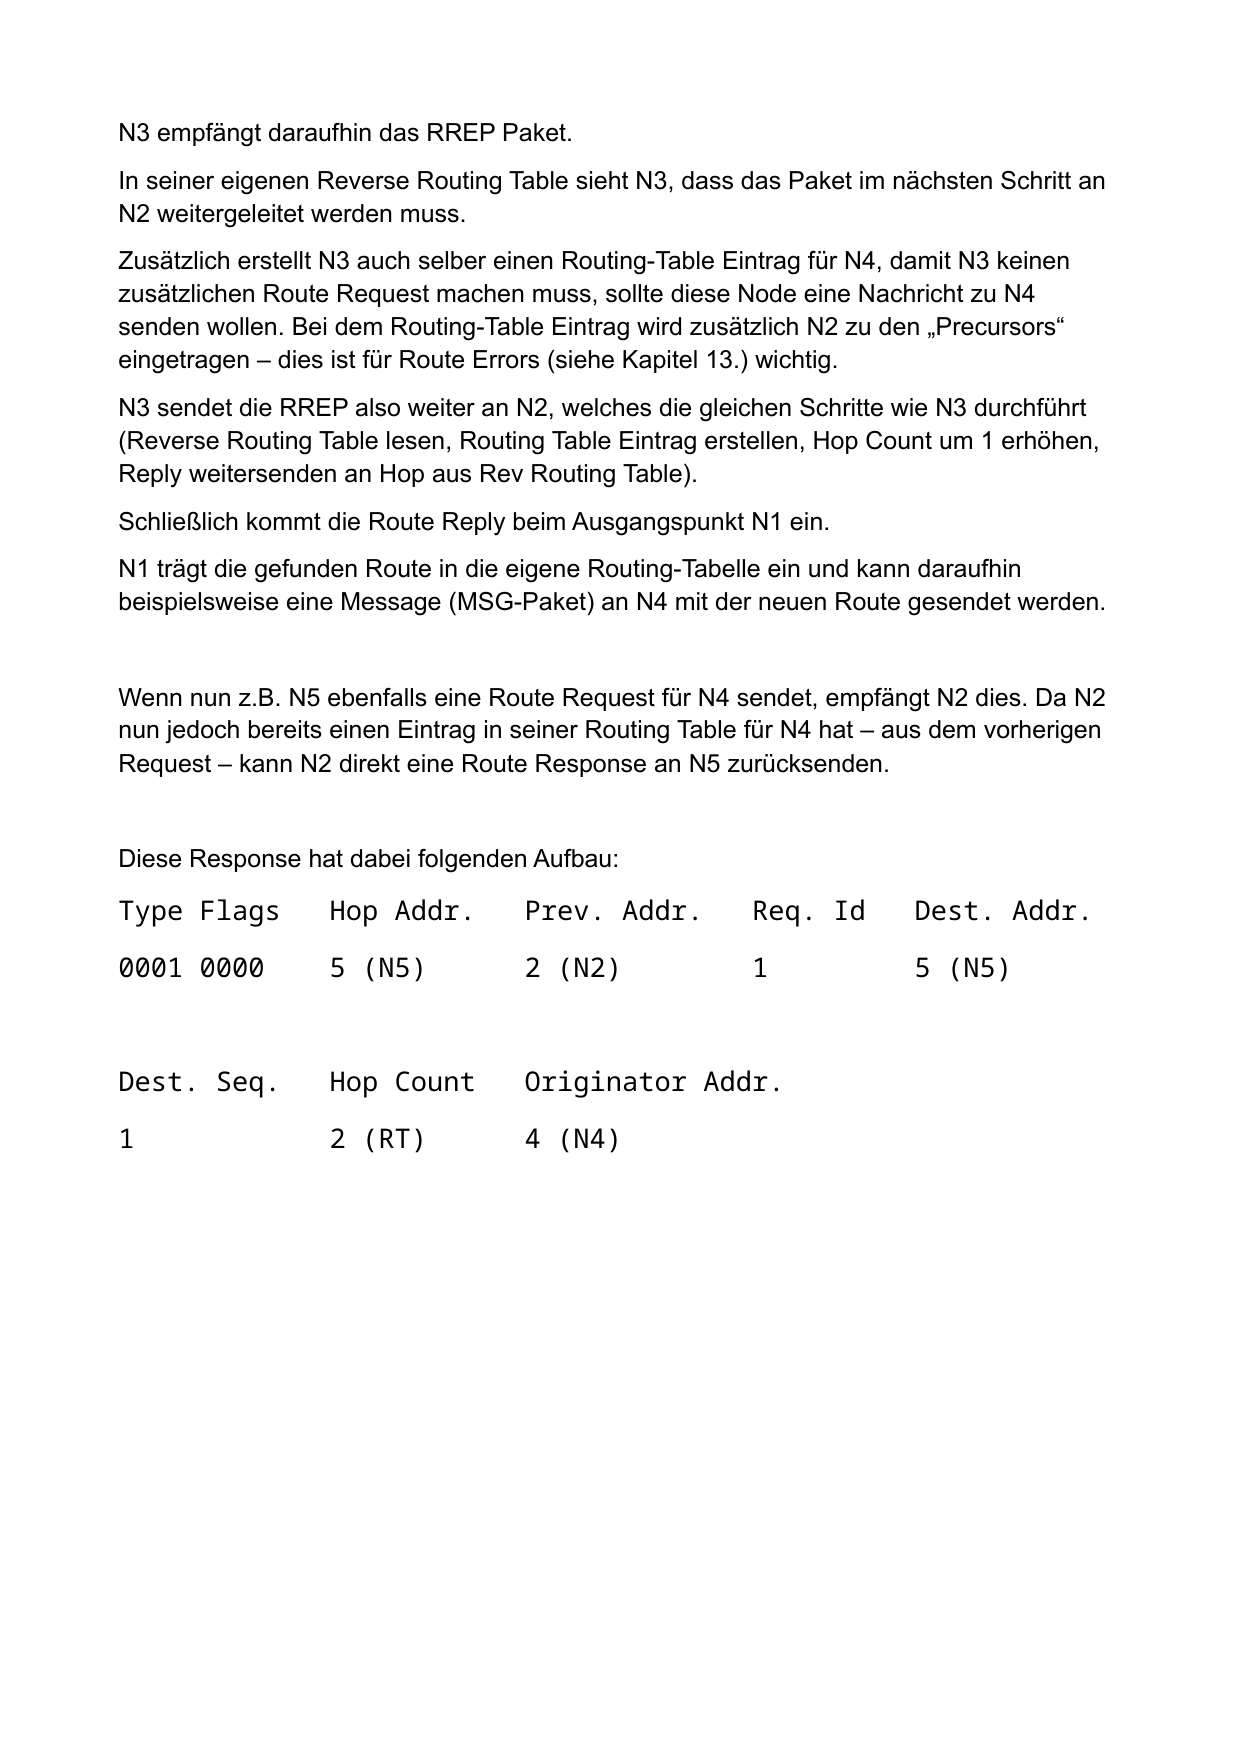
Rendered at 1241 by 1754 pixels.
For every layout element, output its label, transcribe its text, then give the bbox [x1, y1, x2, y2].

text Type Flags Hop Addr. Prev. Addr. Req. Id Dest. Addr. [118, 891, 1122, 928]
text Zusätzlich erstellt N3 auch selber einen Routing-Table Eintrag für N4, damit N3 keinen zusätzlichen Route Request machen muss, sollte diese Node eine Nachricht zu N4 senden wollen. Bei dem Routing-Table Eintrag wird zusätzlich N2 zu den „Precursors“ eingetragen – dies ist für Route Errors (siehe Kapitel 13.) wichtig. [118, 246, 1122, 374]
text 0001 0000 5 (N5) 2 (N2) 1 5 (N5) [118, 948, 1122, 985]
text Wenn nun z.B. N5 ebenfalls eine Route Request für N4 sendet, empfängt N2 dies. Da N2 nun jedoch bereits einen Eintrag in seiner Routing Table für N4 hat – aus dem vorherigen Request – kann N2 direkt eine Route Response an N5 zurücksenden. [118, 682, 1122, 777]
text Dest. Seq. Hop Count Originator Addr. [118, 1062, 1122, 1099]
text Diese Response hat dabei folgenden Aufbau: [118, 844, 1122, 872]
text N3 empfängt daraufhin das RREP Paket. [118, 118, 1122, 147]
text Schließlich kommt die Route Reply beim Ausgangspunkt N1 ein. [118, 507, 1122, 535]
text 1 2 (RT) 4 (N4) [118, 1119, 1122, 1156]
text In seiner eigenen Reverse Routing Table sieht N3, dass das Paket im nächsten Schritt an N2 weitergeleitet werden muss. [118, 166, 1122, 227]
text N1 trägt die gefunden Route in die eigene Routing-Tabelle ein und kann daraufhin beispielsweise eine Message (MSG-Paket) an N4 mit der neuen Route gesendet werden. [118, 554, 1122, 616]
text N3 sendet die RREP also weiter an N2, welches die gleichen Schritte wie N3 durchführt (Reverse Routing Table lesen, Routing Table Eintrag erstellen, Hop Count um 1 erhöhen, Reply weitersenden an Hop aus Rev Routing Table). [118, 393, 1122, 488]
